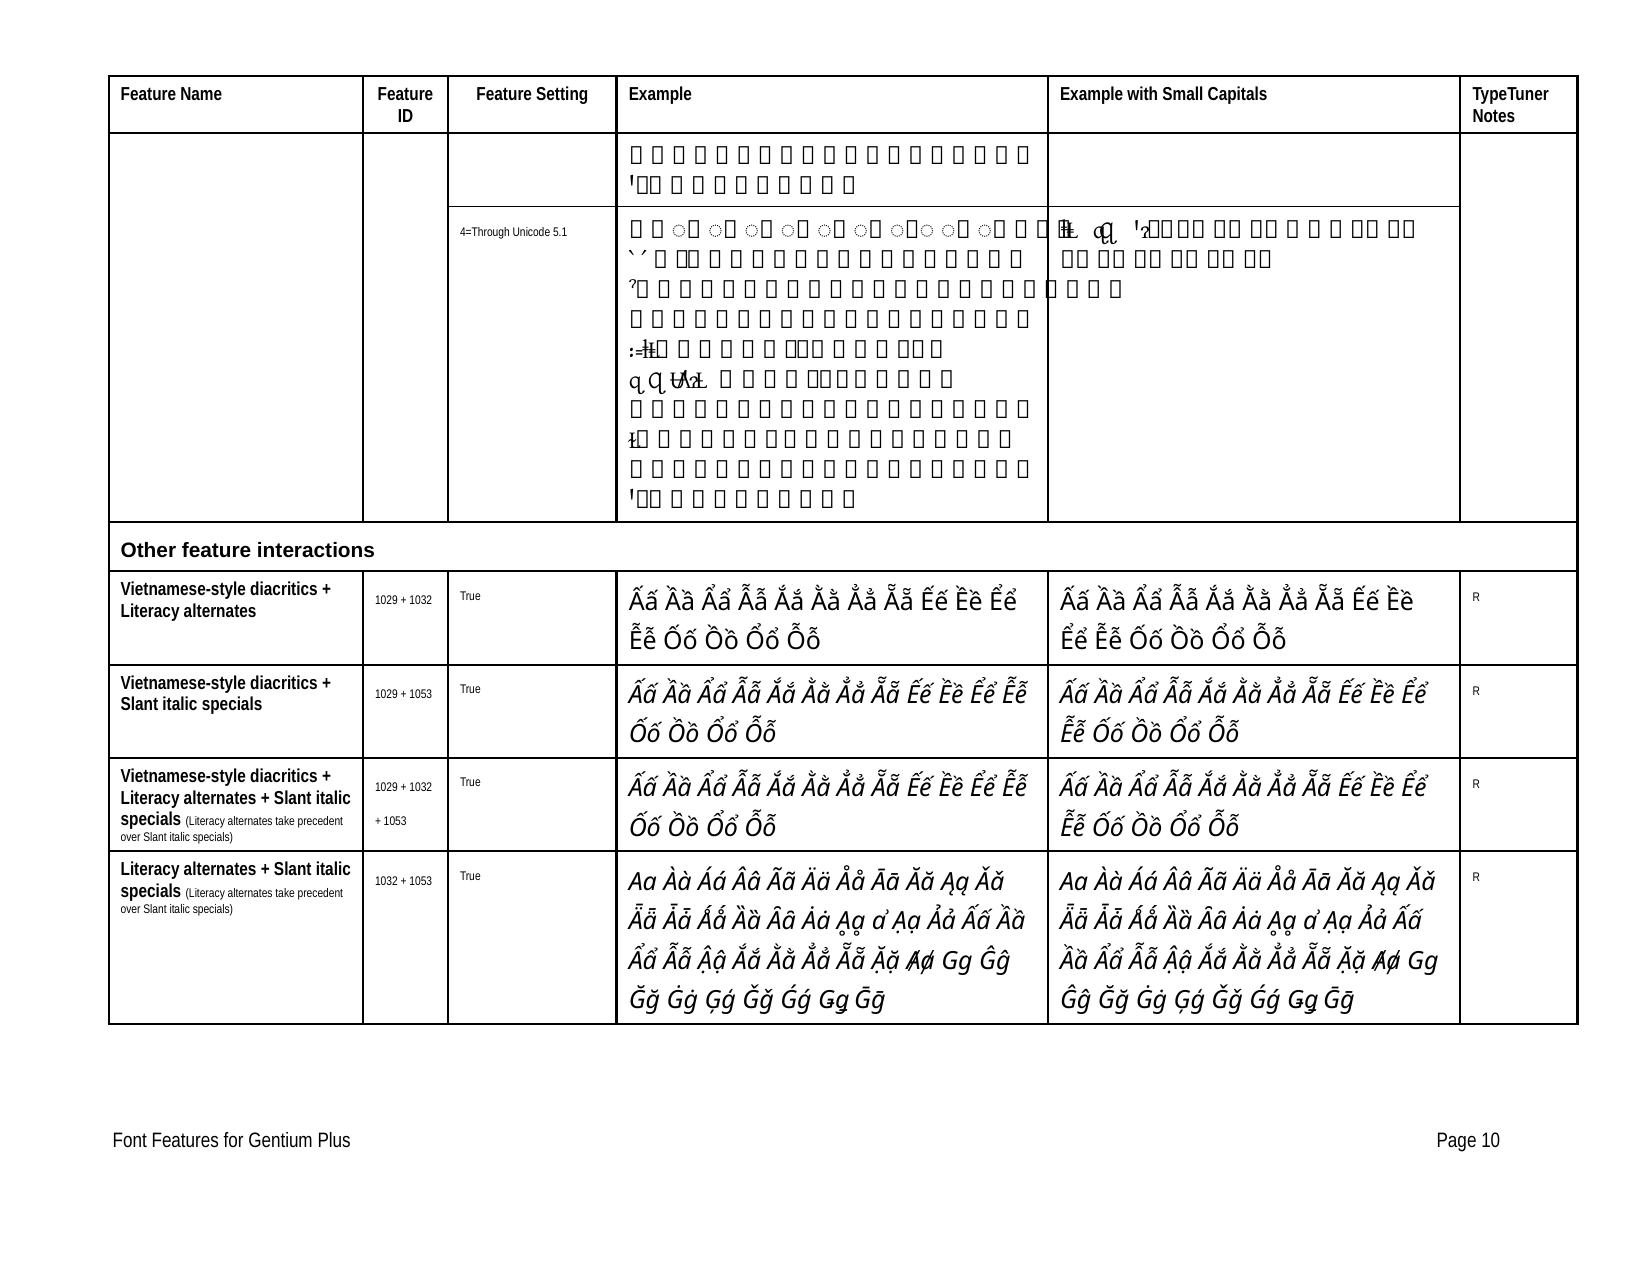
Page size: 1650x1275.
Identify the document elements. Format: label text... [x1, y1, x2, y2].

table_header Example [618, 77, 1047, 132]
table_cell   ◌ ◌ ◌ ◌ ◌ ◌ ◌◌ ◌ ◌                                                                                                                                                                              [618, 207, 1047, 521]
table_cell 1029 + 1032 + 1053 [364, 759, 447, 850]
table_cell Aa Àà Áá Ââ Ãã Ää Åå Āā Ăă Ąą Ǎǎ Ǟǟ Ǡǡ Ǻǻ Ȁȁ Ȃȃ Ȧȧ Ḁḁ ẚ Ạạ Ảả Ấấ Ầầ Ẩẩ Ẫẫ Ậậ Ắắ Ằằ Ẳẳ Ẵẵ Ặặ Ⱥⱥ Gg Ĝĝ Ğğ Ġġ Ģģ Ǧǧ Ǵǵ Ǥǥ Ḡḡ [618, 852, 1047, 1023]
table_cell                       [1049, 134, 1459, 206]
table_cell 1029 + 1053 [364, 666, 447, 757]
table_cell R [1461, 666, 1576, 757]
table_cell R [1461, 852, 1576, 1023]
table_header Example with Small Capitals [1049, 77, 1459, 132]
table_cell Ấấ Ầầ Ẩẩ Ẫẫ Ắắ Ằằ Ẳẳ Ẵẵ Ếế Ềề Ểể Ễễ Ốố Ồồ Ổổ Ỗỗ [618, 572, 1047, 663]
table_cell   ◌ ◌ ◌ ◌ ◌ ◌ ◌◌ ◌ ◌                                                                                                                                                                              [618, 134, 1047, 206]
table_cell Aa Àà Áá Ââ Ãã Ää Åå Āā Ăă Ąą Ǎǎ Ǟǟ Ǡǡ Ǻǻ Ȁȁ Ȃȃ Ȧȧ Ḁḁ ẚ Ạạ Ảả Ấấ Ầầ Ẩẩ Ẫẫ Ậậ Ắắ Ằằ Ẳẳ Ẵẵ Ặặ Ⱥⱥ Gg Ĝĝ Ğğ Ġġ Ģģ Ǧǧ Ǵǵ Ǥǥ Ḡḡ [1049, 852, 1459, 1023]
table_cell Ấấ Ầầ Ẩẩ Ẫẫ Ắắ Ằằ Ẳẳ Ẵẵ Ếế Ềề Ểể Ễễ Ốố Ồồ Ổổ Ỗỗ [1049, 759, 1459, 850]
table_cell R [1461, 759, 1576, 850]
table_cell Vietnamese-style diacritics + Slant italic specials [110, 666, 362, 757]
table_cell Vietnamese-style diacritics + Literacy alternates + Slant italic specials (Literacy alternates take precedent over Slant italic specials) [110, 759, 362, 850]
table_cell 1029 + 1032 [364, 572, 447, 663]
table_cell True [449, 572, 615, 663]
table_cell 4=Through Unicode 5.1 [449, 207, 615, 521]
table_cell True [449, 852, 615, 1023]
table_cell Ấấ Ầầ Ẩẩ Ẫẫ Ắắ Ằằ Ẳẳ Ẵẵ Ếế Ềề Ểể Ễễ Ốố Ồồ Ổổ Ỗỗ [618, 759, 1047, 850]
table_cell [110, 134, 362, 521]
table_cell [449, 134, 615, 206]
table_cell 1032 + 1053 [364, 852, 447, 1023]
table_header Feature Setting [449, 77, 615, 132]
table_cell True [449, 759, 615, 850]
table_cell True [449, 666, 615, 757]
table_cell                       [1049, 207, 1459, 521]
table_header Feature Name [110, 77, 362, 132]
table_cell R [1461, 572, 1576, 663]
table_cell Other feature interactions [110, 523, 1576, 570]
table_header TypeTuner Notes [1461, 77, 1576, 132]
table_cell Ấấ Ầầ Ẩẩ Ẫẫ Ắắ Ằằ Ẳẳ Ẵẵ Ếế Ềề Ểể Ễễ Ốố Ồồ Ổổ Ỗỗ [1049, 666, 1459, 757]
table_cell Ấấ Ầầ Ẩẩ Ẫẫ Ắắ Ằằ Ẳẳ Ẵẵ Ếế Ềề Ểể Ễễ Ốố Ồồ Ổổ Ỗỗ [618, 666, 1047, 757]
table_cell Literacy alternates + Slant italic specials (Literacy alternates take precedent over Slant italic specials) [110, 852, 362, 1023]
table_header Feature ID [364, 77, 447, 132]
table_cell Vietnamese-style diacritics + Literacy alternates [110, 572, 362, 663]
table_cell [364, 134, 447, 521]
table_cell Ấấ Ầầ Ẩẩ Ẫẫ Ắắ Ằằ Ẳẳ Ẵẵ Ếế Ềề Ểể Ễễ Ốố Ồồ Ổổ Ỗỗ [1049, 572, 1459, 663]
table_cell [1461, 134, 1576, 521]
